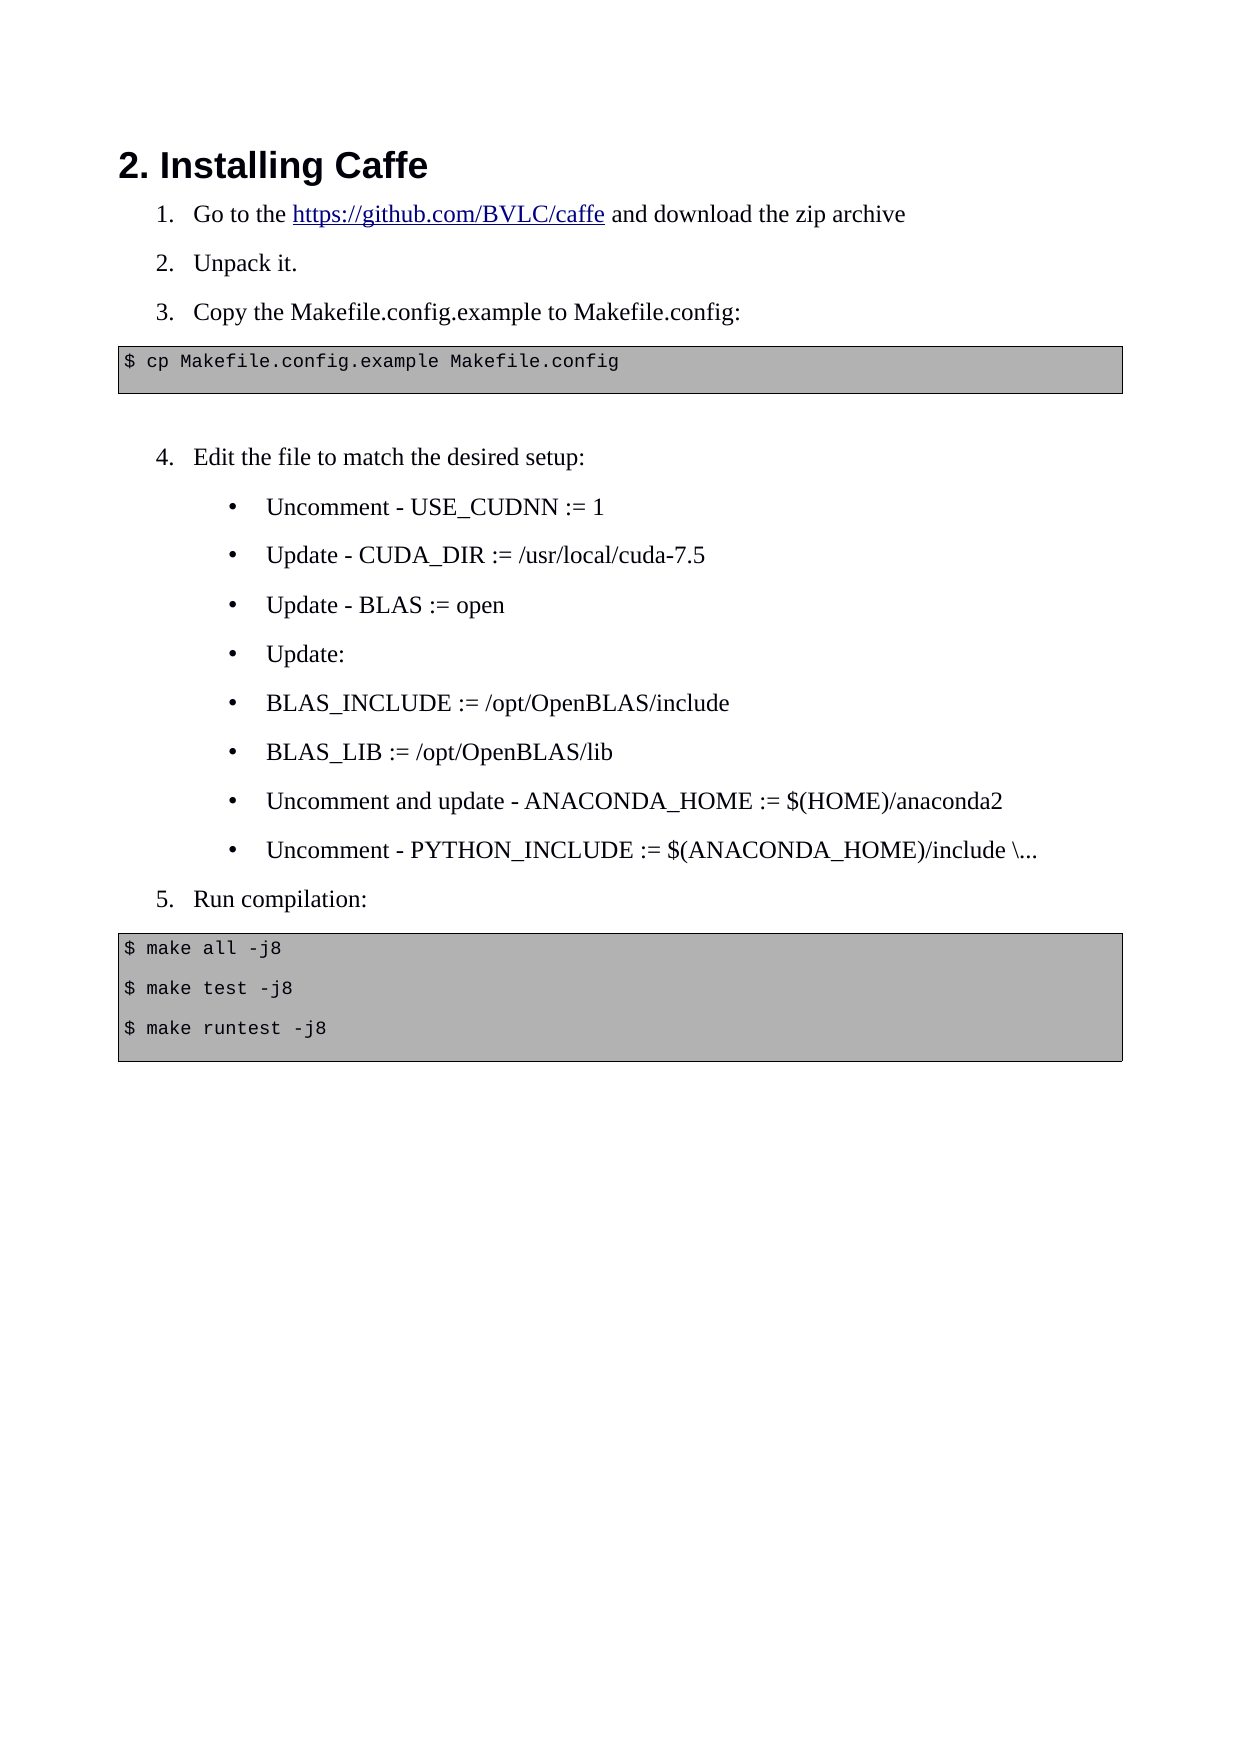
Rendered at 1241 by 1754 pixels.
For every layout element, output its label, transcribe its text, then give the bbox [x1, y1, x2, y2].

list Uncomment and update - ANACONDA_HOME := $(HOME)/anaconda2 [228, 786, 1122, 815]
table_header $ make all -j8 $ make test -j8 $ make runtest -j8 [119, 934, 1122, 1061]
list Uncomment - PYTHON_INCLUDE := $(ANACONDA_HOME)/include \... [228, 835, 1122, 864]
list BLAS_LIB := /opt/OpenBLAS/lib [228, 737, 1122, 766]
list Copy the Makefile.config.example to Makefile.config: [156, 297, 1122, 326]
subtitle 2. Installing Caffe [118, 143, 1122, 186]
list Go to the https://github.com/BVLC/caffe and download the zip archive [156, 199, 1122, 227]
list Run compilation: [156, 884, 1122, 913]
list Update - BLAS := open [228, 590, 1122, 618]
list Update - CUDA_DIR := /usr/local/cuda-7.5 [228, 541, 1122, 569]
list Uncomment - USE_CUDNN := 1 [228, 492, 1122, 520]
list Update: [228, 639, 1122, 667]
list BLAS_INCLUDE := /opt/OpenBLAS/include [228, 688, 1122, 717]
list Edit the file to match the desired setup: [156, 442, 1122, 471]
table_header $ cp Makefile.config.example Makefile.config [119, 347, 1122, 393]
list Unpack it. [156, 248, 1122, 277]
